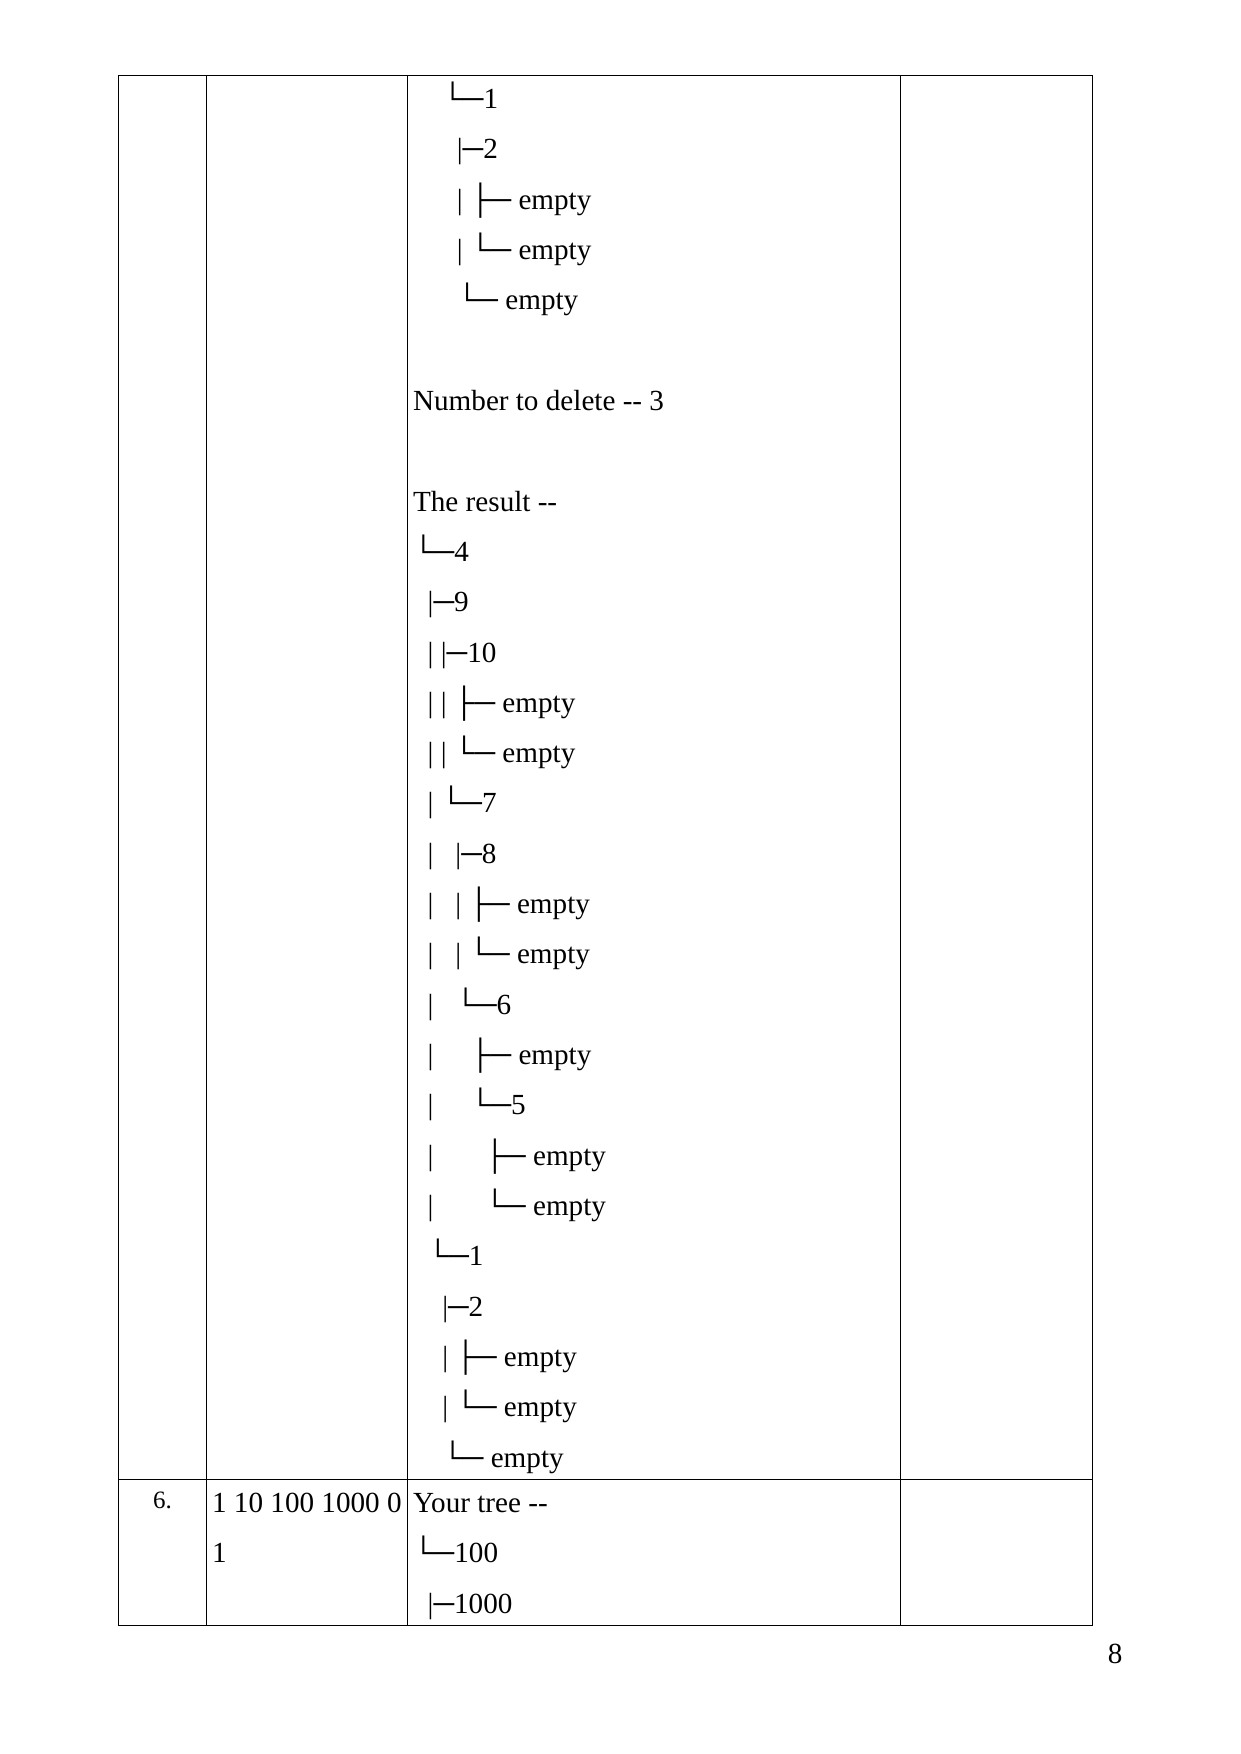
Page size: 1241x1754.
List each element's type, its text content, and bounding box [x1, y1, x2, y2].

table_cell 1 10 100 1000 0 1 [207, 1480, 407, 1625]
table_cell 6. [119, 1480, 206, 1625]
table_cell └─1 |─2 | ├─ empty | └─ empty └─ empty Number to delete -- 3 The result -- └─4 |─9 | |─10 | | ├─ empty | | └─ empty | └─7 | |─8 | | ├─ empty | | └─ empty | └─6 | ├─ empty | └─5 | ├─ empty | └─ empty └─1 |─2 | ├─ empty | └─ empty └─ empty [408, 76, 900, 1479]
table_cell [901, 76, 1092, 1479]
table_cell [901, 1480, 1092, 1625]
table_cell [119, 76, 206, 1479]
table_cell Your tree -- └─100 |─1000 [408, 1480, 900, 1625]
table_cell [207, 76, 407, 1479]
